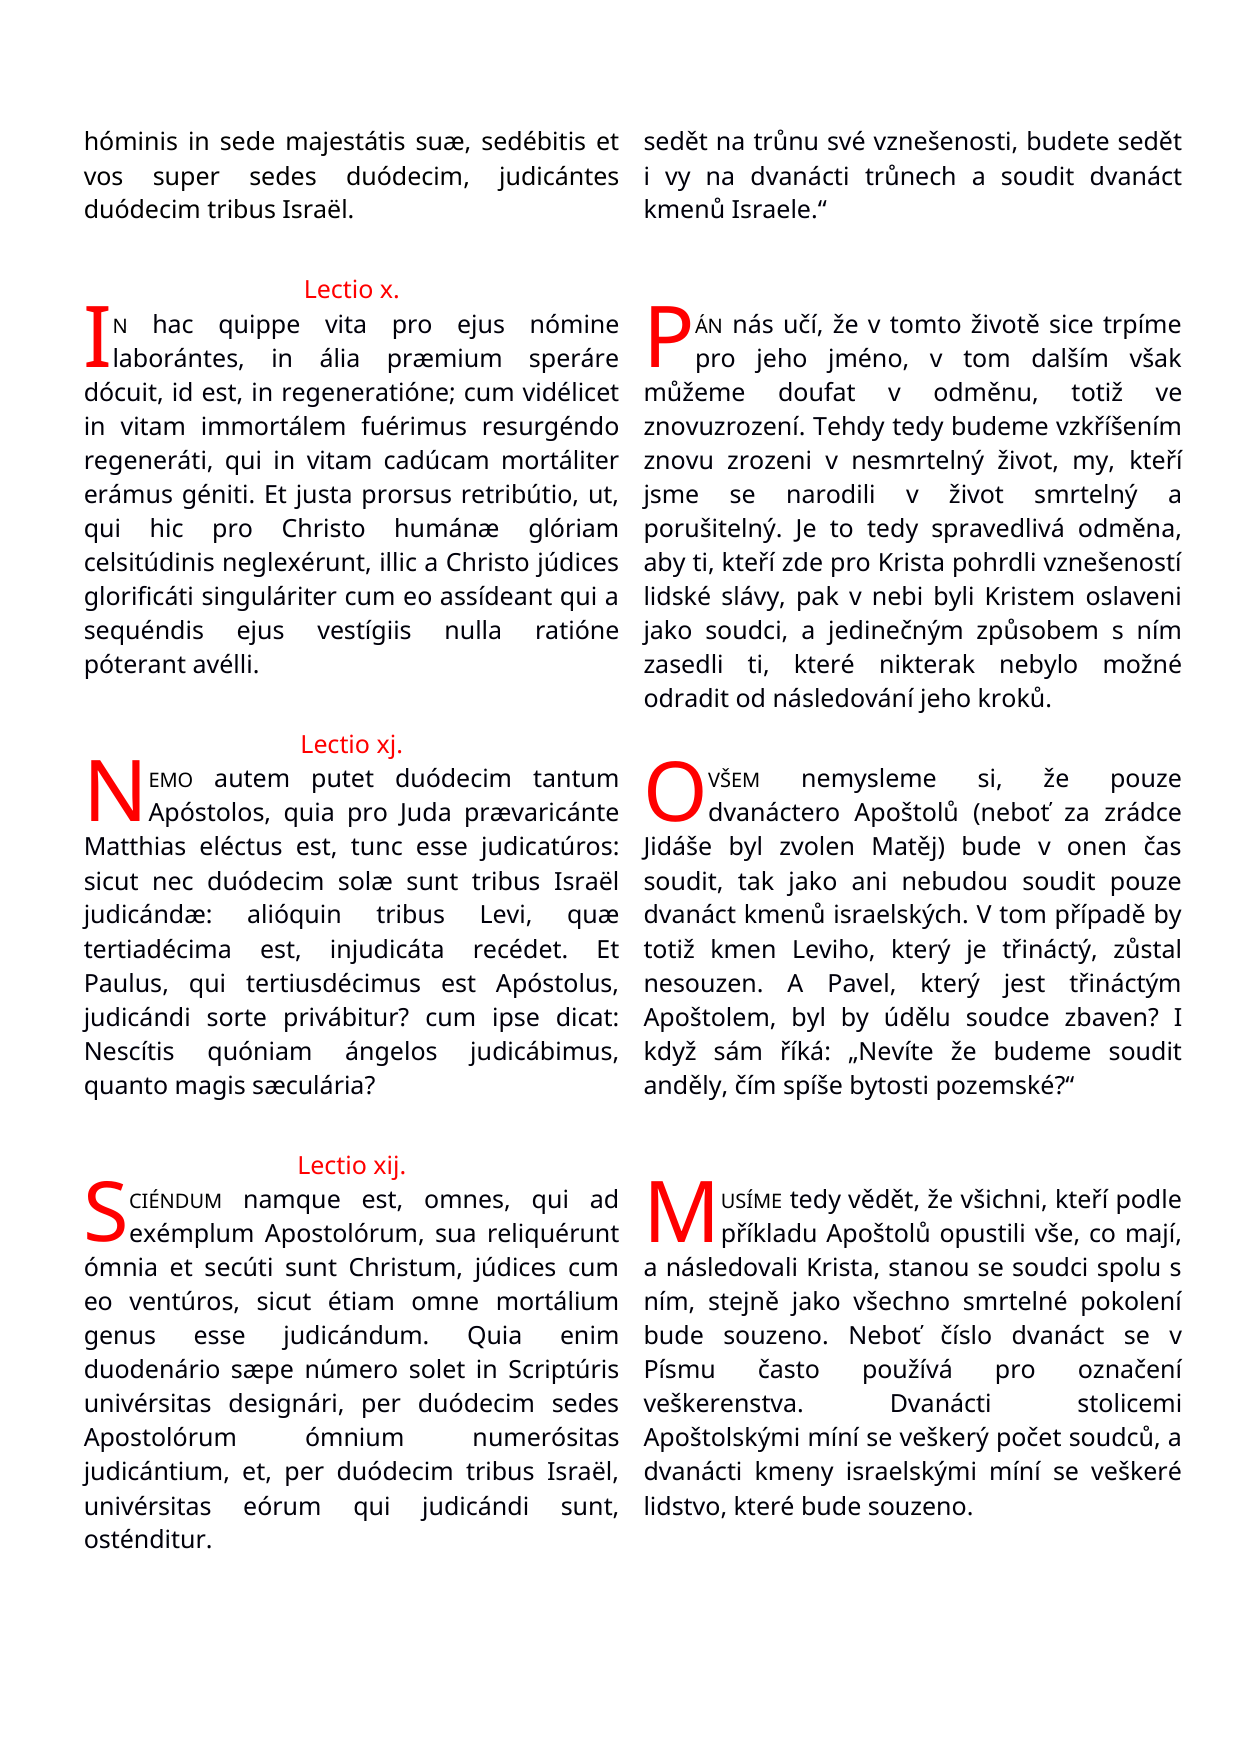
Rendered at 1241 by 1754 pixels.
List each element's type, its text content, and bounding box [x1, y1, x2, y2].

table_cell Lectio xij. Sciéndum namque est, omnes, qui ad exémplum Apostolórum, sua reliquérunt ómnia et secúti sunt Christum, júdices cum eo ventúros, sicut étiam omne mortálium genus esse judicándum. Quia enim duodenário sæpe número solet in Scriptúris univérsitas designári, per duódecim sedes Apostolórum ómnium numerósitas judicántium, et, per duódecim tribus Israël, univérsitas eórum qui judicándi sunt, osténditur. [72, 1142, 631, 1596]
table_cell Musíme tedy vědět, že všichni, kteří podle příkladu Apoštolů opustili vše, co mají, a následovali Krista, stanou se soudci spolu s ním, stejně jako všechno smrtelné pokolení bude souzeno. Neboť číslo dvanáct se v Písmu často používá pro označení veškerenstva. Dvanácti stolicemi Apoštolskými míní se veškerý počet soudců, a dvanácti kmeny israelskými míní se veškeré lidstvo, které bude souzeno. [631, 1142, 1194, 1596]
table_cell In III. Nocturno Léctio sancti Evangélii secúndum Matthǽum. Lectio ix. Cap. 19. In illo témpore: Dixit Petrus ad Jesum: Ecce nos relíquimus ómnia, et secúti sumus te: quid ergo erit nobis? Et réliqua. Homilía venerábilis Bedæ Presbýteri. Homil. in Natali S. Ben. Perféctus ille est, qui ábiens véndit ómnia quæ habet, et dat paupéribus, ac véniens séquitur Christum; habébit enim thesáurum non deficiéntem in cœlis. Unde bene, interrogánte Petro, dixit tálibus Jesus: Amen dico vobis, quod vos qui secúti estis me, in regeneratióne, cum séderit Fílius hóminis in sede majestátis suæ, sedébitis et vos super sedes duódecim, judicántes duódecim tribus Israël. [72, 118, 631, 266]
table_cell Ovšem nemysleme si, že pouze dvanáctero Apoštolů (neboť za zrádce Jidáše byl zvolen Matěj) bude v onen čas soudit, tak jako ani nebudou soudit pouze dvanáct kmenů israelských. V tom případě by totiž kmen Leviho, který je třináctý, zůstal nesouzen. A Pavel, který jest třináctým Apoštolem, byl by údělu soudce zbaven? I když sám říká: „Nevíte že budeme soudit anděly, čím spíše bytosti pozemské?“ [631, 721, 1194, 1142]
table_cell Za onoho času řekl Petr Ježíšovi: Hle, opustili jsme vše a následujeme tebe. Co tedy bude s námi? A ostatní. Dokonalý je ten, kdo na odchodu prodá vše, co má, a rozdá chudým, pak přijde a následuje Krista. Bude totiž mít nepomíjející poklad v nebi. Proto zcela správně říká Ježíš toto, když se ptá Petra: „Amen pravím vám, že vy, kteří mě následujete, na oplátku, až bude Syn člověka sedět na trůnu své vznešenosti, budete sedět i vy na dvanácti trůnech a soudit dvanáct kmenů Israele.“ [631, 118, 1194, 266]
table_cell Pán nás učí, že v tomto životě sice trpíme pro jeho jméno, v tom dalším však můžeme doufat v odměnu, totiž ve znovuzrození. Tehdy tedy budeme vzkříšením znovu zrozeni v nesmrtelný život, my, kteří jsme se narodili v život smrtelný a porušitelný. Je to tedy spravedlivá odměna, aby ti, kteří zde pro Krista pohrdli vznešeností lidské slávy, pak v nebi byli Kristem oslaveni jako soudci, a jedinečným způsobem s ním zasedli ti, které nikterak nebylo možné odradit od následování jeho kroků. [631, 266, 1194, 721]
table_cell Lectio xj. Nemo autem putet duódecim tantum Apóstolos, quia pro Juda prævaricánte Matthias eléctus est, tunc esse judicatúros: sicut nec duódecim solæ sunt tribus Israël judicándæ: alióquin tribus Levi, quæ tertiadécima est, injudicáta recédet. Et Paulus, qui tertiusdécimus est Apóstolus, judicándi sorte privábitur? cum ipse dicat: Nescítis quóniam ángelos judicábimus, quanto magis sæculária? [72, 721, 631, 1142]
table_cell Lectio x. In hac quippe vita pro ejus nómine laborántes, in ália præmium speráre dócuit, id est, in regeneratióne; cum vidélicet in vitam immortálem fuérimus resurgéndo regeneráti, qui in vitam cadúcam mortáliter erámus géniti. Et justa prorsus retribútio, ut, qui hic pro Christo humánæ glóriam celsitúdinis neglexérunt, illic a Christo júdices glorificáti singuláriter cum eo assídeant qui a sequéndis ejus vestígiis nulla ratióne póterant avélli. [72, 266, 631, 721]
